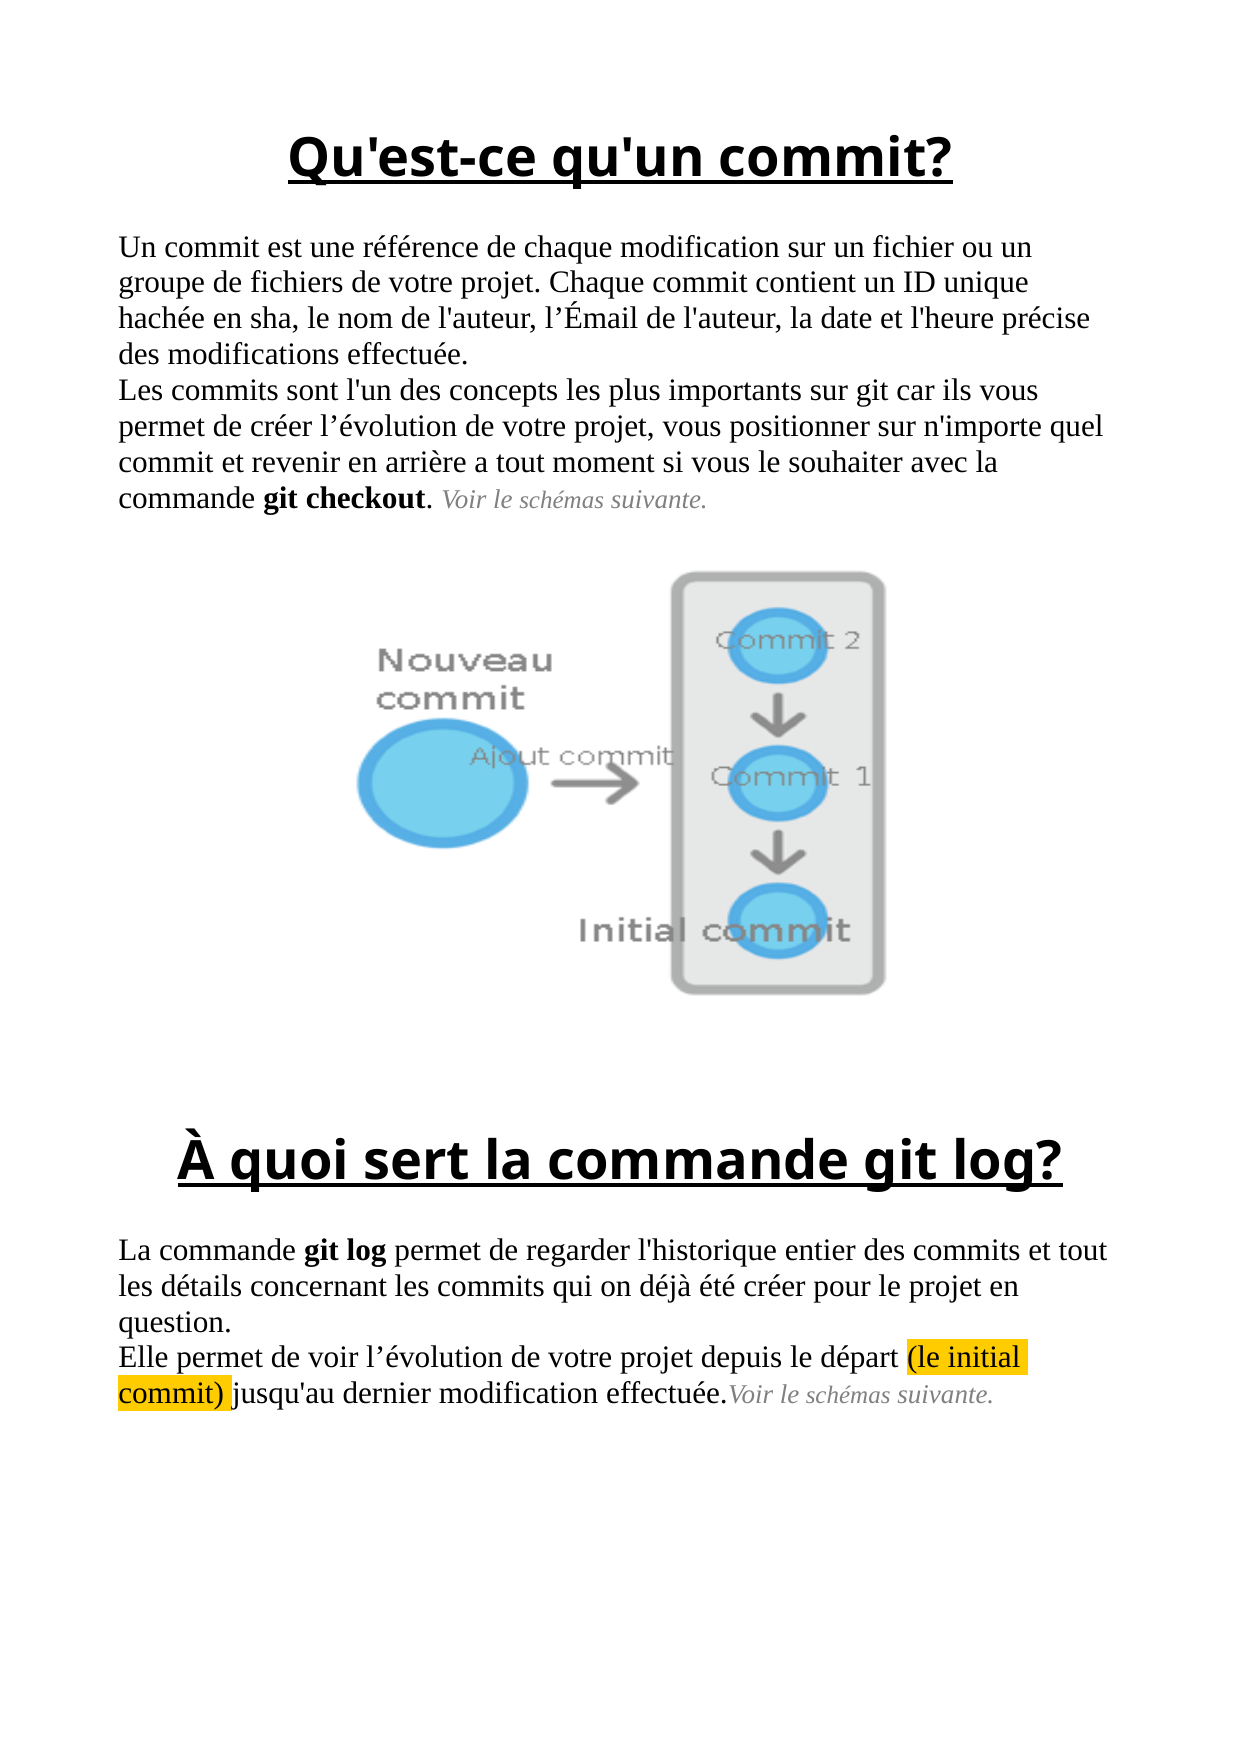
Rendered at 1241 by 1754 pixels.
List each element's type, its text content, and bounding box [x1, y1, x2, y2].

text La commande git log permet de regarder l'historique entier des commits et tout les détails concernant les commits qui on déjà été créer pour le projet en question. [118, 1231, 1122, 1339]
text À quoi sert la commande git log? [118, 1121, 1122, 1195]
text Un commit est une référence de chaque modification sur un fichier ou un groupe de fichiers de votre projet. Chaque commit contient un ID unique hachée en sha, le nom de l'auteur, l’Émail de l'auteur, la date et l'heure précise des modifications effectuée. [118, 228, 1122, 372]
text Les commits sont l'un des concepts les plus importants sur git car ils vous permet de créer l’évolution de votre projet, vous positionner sur n'importe quel commit et revenir en arrière a tout moment si vous le souhaiter avec la commande git checkout. Voir le schémas suivante. [118, 372, 1122, 515]
text Elle permet de voir l’évolution de votre projet depuis le départ (le initial commit) jusqu'au dernier modification effectuée.Voir le schémas suivante. [118, 1339, 1122, 1411]
picture [355, 566, 889, 999]
text Qu'est-ce qu'un commit? [118, 118, 1122, 192]
